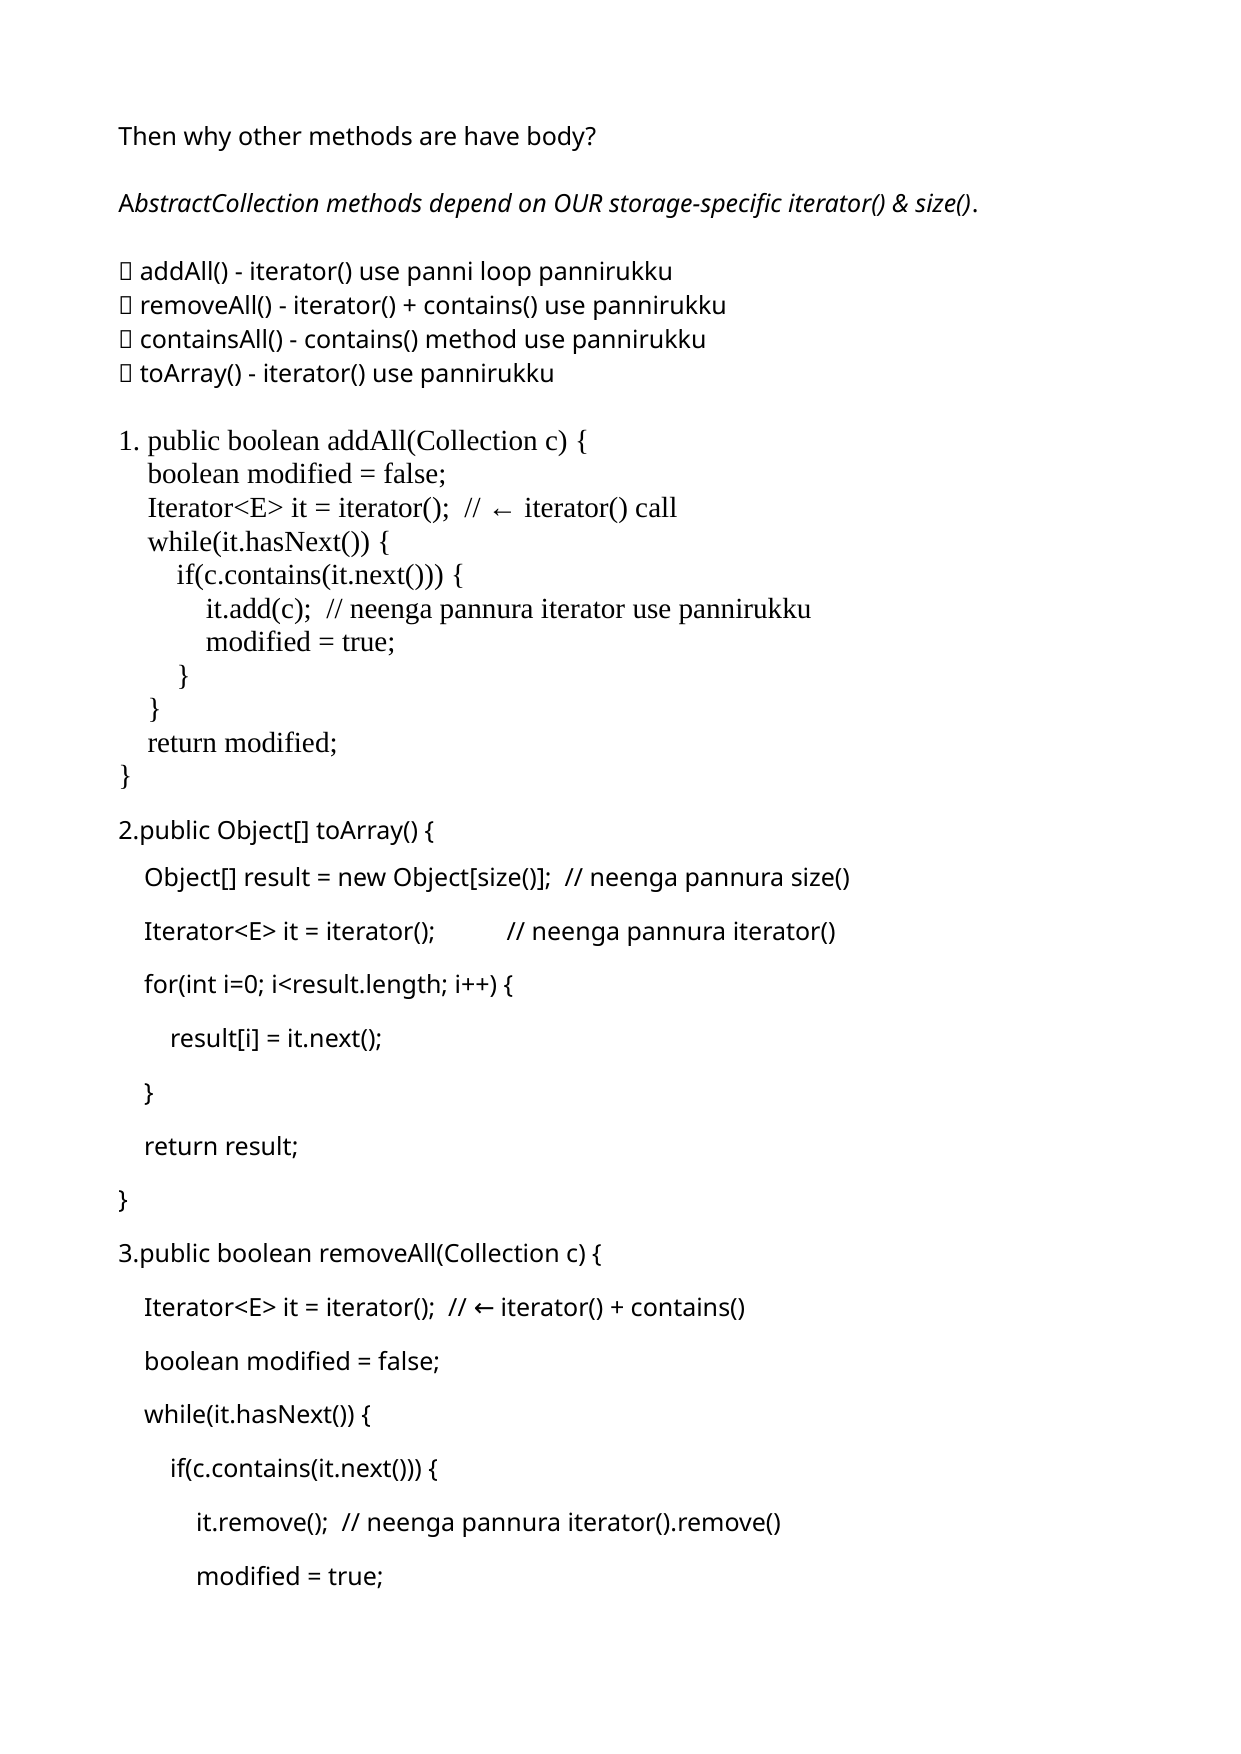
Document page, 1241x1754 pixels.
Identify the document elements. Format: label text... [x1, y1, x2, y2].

text } [118, 658, 1122, 691]
text modified = true; [118, 624, 1122, 658]
text return result; [118, 1128, 1122, 1162]
text while(it.hasNext()) { [118, 524, 1122, 557]
text Iterator<E> it = iterator(); // neenga pannura iterator() [118, 913, 1122, 947]
text boolean modified = false; [118, 1343, 1122, 1377]
text if(c.contains(it.next())) { [118, 557, 1122, 591]
text result[i] = it.next(); [118, 1021, 1122, 1055]
text 1. public boolean addAll(Collection c) { [118, 423, 1122, 457]
subtitle 2.public Object[] toArray() { [118, 813, 1122, 847]
text ✅ removeAll() - iterator() + contains() use pannirukku [118, 287, 1122, 321]
text Iterator<E> it = iterator(); // ← iterator() call [118, 490, 1122, 524]
text for(int i=0; i<result.length; i++) { [118, 967, 1122, 1001]
text modified = true; [118, 1558, 1122, 1592]
text boolean modified = false; [118, 457, 1122, 490]
text return modified; [118, 725, 1122, 758]
text while(it.hasNext()) { [118, 1397, 1122, 1431]
text if(c.contains(it.next())) { [118, 1451, 1122, 1485]
text AbstractCollection methods depend on OUR storage-specific iterator() & size(). [118, 186, 1122, 220]
text Iterator<E> it = iterator(); // ← iterator() + contains() [118, 1289, 1122, 1323]
text it.remove(); // neenga pannura iterator().remove() [118, 1504, 1122, 1538]
text } [118, 1182, 1122, 1216]
text 3.public boolean removeAll(Collection c) { [118, 1236, 1122, 1270]
text Object[] result = new Object[size()]; // neenga pannura size() [118, 859, 1122, 893]
text Then why other methods are have body? [118, 118, 1122, 152]
text ✅ toArray() - iterator() use pannirukku [118, 356, 1122, 389]
text it.add(c); // neenga pannura iterator use pannirukku [118, 591, 1122, 624]
text ✅ containsAll() - contains() method use pannirukku [118, 321, 1122, 356]
text } [118, 758, 1122, 792]
text ✅ addAll() - iterator() use panni loop pannirukku [118, 253, 1122, 287]
text } [118, 691, 1122, 725]
text } [118, 1074, 1122, 1108]
